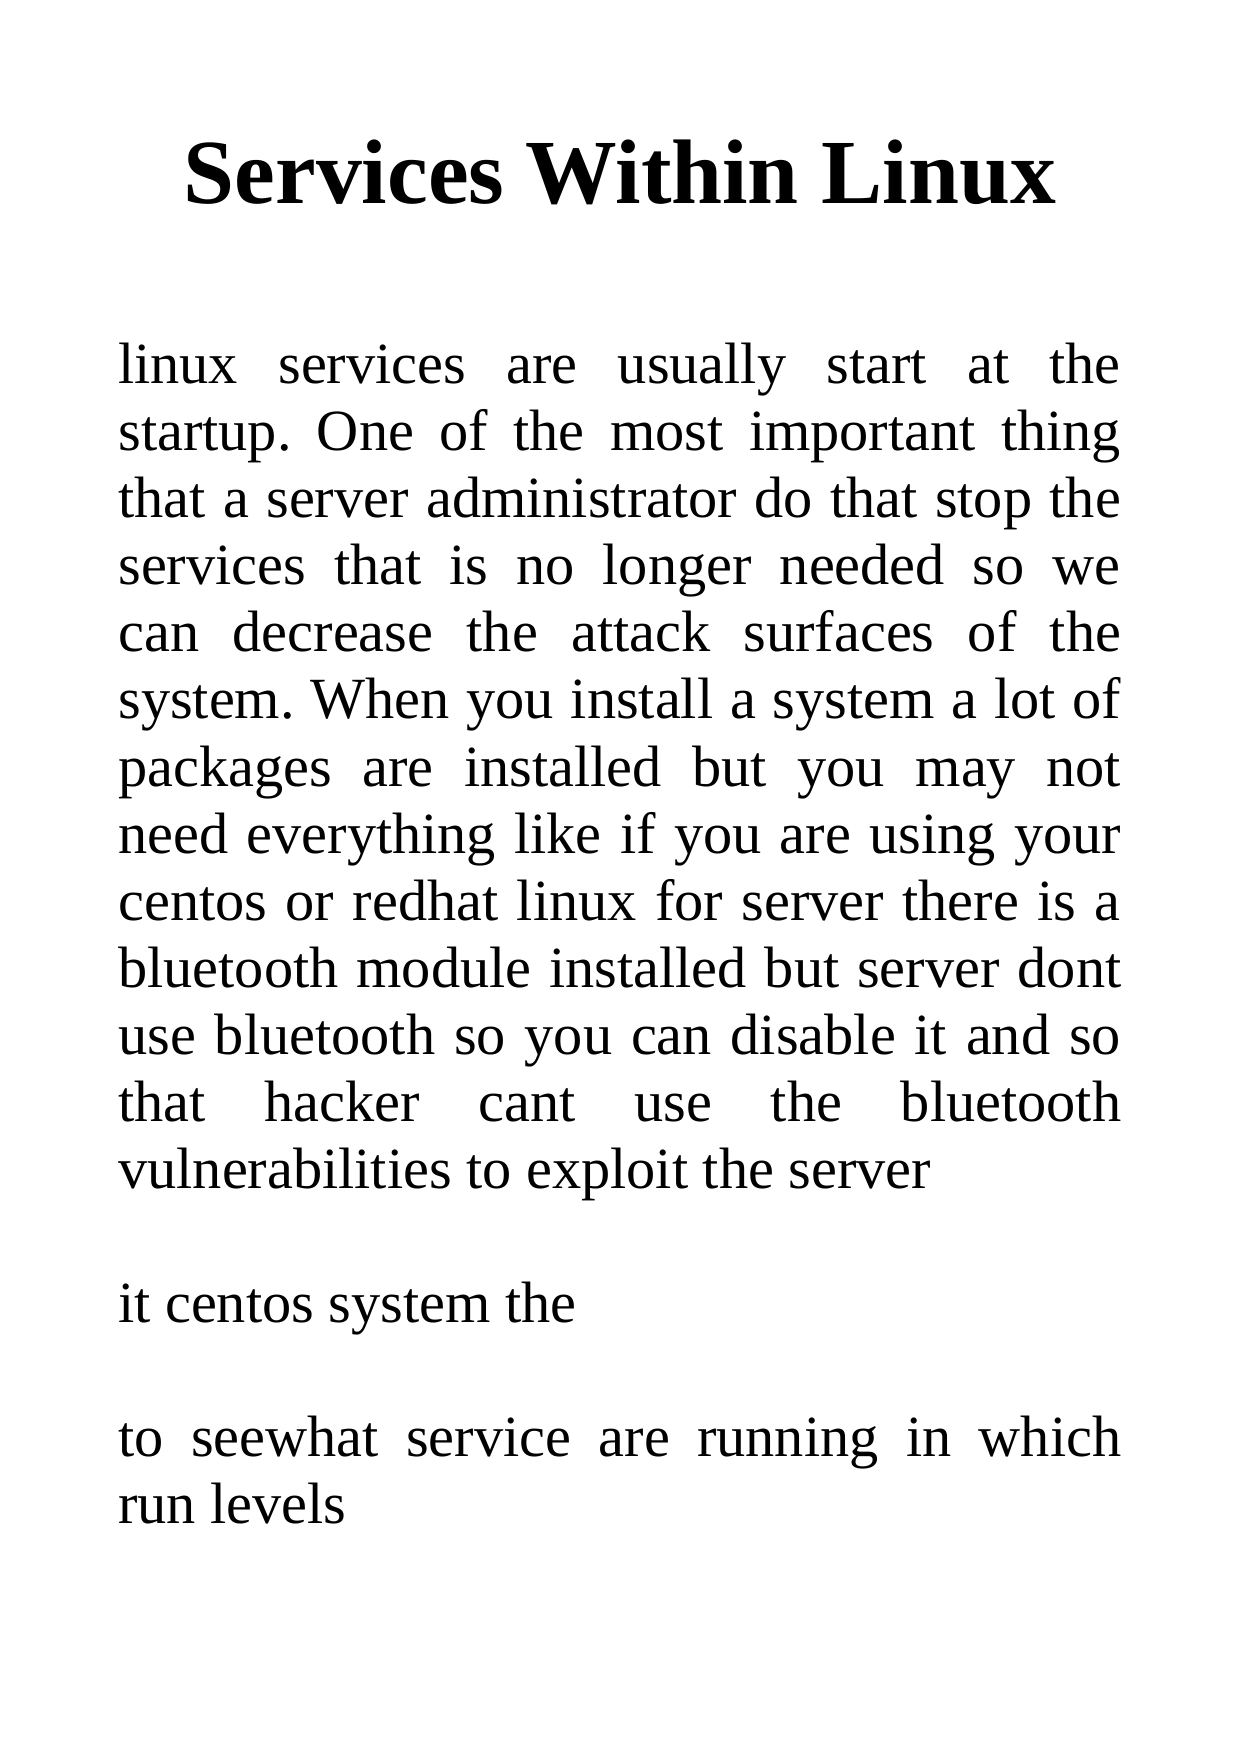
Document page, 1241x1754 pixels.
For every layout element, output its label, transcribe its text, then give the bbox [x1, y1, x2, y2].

text it centos system the [118, 1268, 1122, 1335]
text linux services are usually start at the startup. One of the most important thing that a server administrator do that stop the services that is no longer needed so we can decrease the attack surfaces of the system. When you install a system a lot of packages are installed but you may not need everything like if you are using your centos or redhat linux for server there is a bluetooth module installed but server dont use bluetooth so you can disable it and so that hacker cant use the bluetooth vulnerabilities to exploit the server [118, 329, 1122, 1201]
text to seewhat service are running in which run levels [118, 1402, 1122, 1536]
text Services Within Linux [118, 118, 1122, 223]
